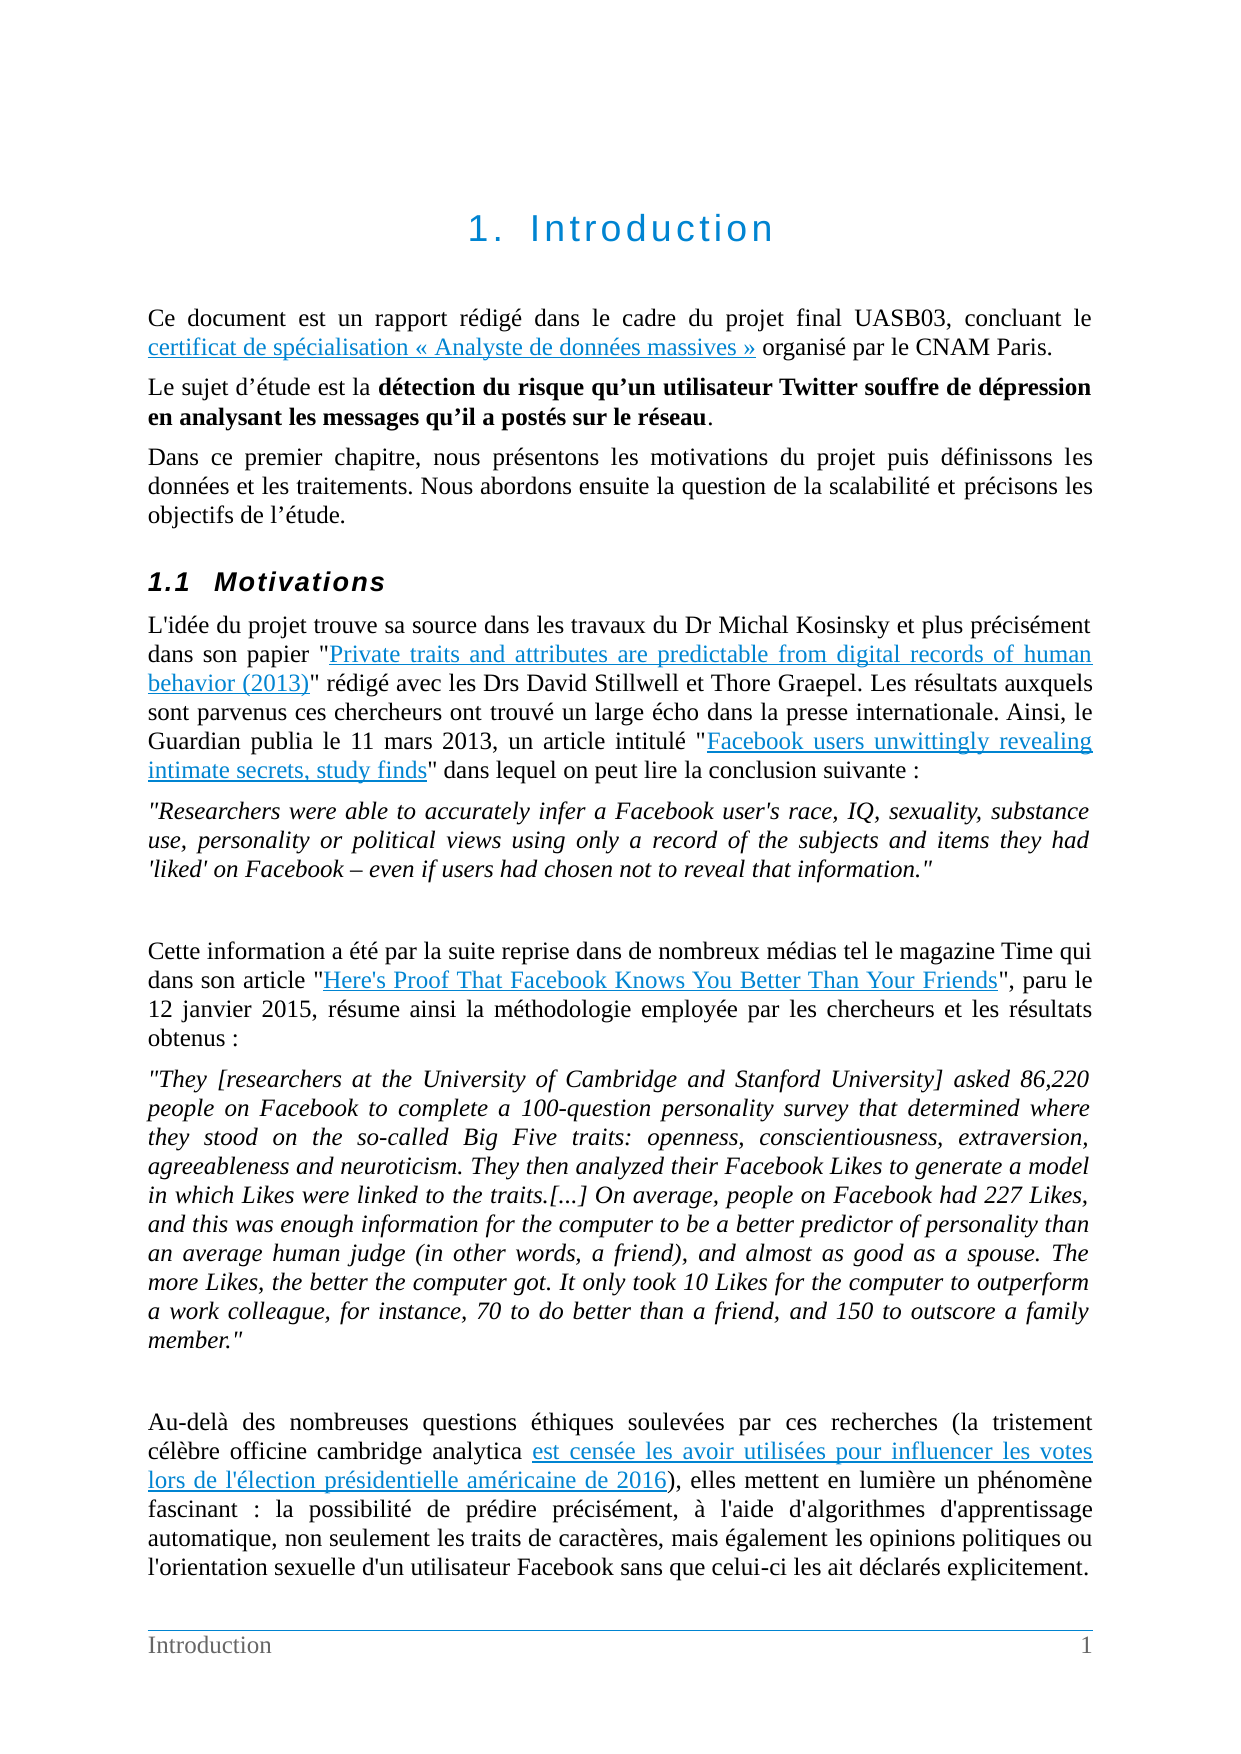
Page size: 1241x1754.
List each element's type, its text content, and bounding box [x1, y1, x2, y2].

subtitle Motivations [148, 566, 1093, 597]
text Dans ce premier chapitre, nous présentons les motivations du projet puis définissons les données et les traitements. Nous abordons ensuite la question de la scalabilité et précisons les objectifs de l’étude. [148, 442, 1093, 529]
subtitle Introduction [148, 206, 1093, 249]
text "They [researchers at the University of Cambridge and Stanford University] asked 86,220 people on Facebook to complete a 100-question personality survey that determined where they stood on the so-called Big Five traits: openness, conscientiousness, extraversion, agreeableness and neuroticism. They then analyzed their Facebook Likes to generate a model in which Likes were linked to the traits.[...] On average, people on Facebook had 227 Likes, and this was enough information for the computer to be a better predictor of personality than an average human judge (in other words, a friend), and almost as good as a spouse. The more Likes, the better the computer got. It only took 10 Likes for the computer to outperform a work colleague, for instance, 70 to do better than a friend, and 150 to outscore a family member." [148, 1064, 1093, 1354]
text "Researchers were able to accurately infer a Facebook user's race, IQ, sexuality, substance use, personality or political views using only a record of the subjects and items they had 'liked' on Facebook – even if users had chosen not to reveal that information." [148, 796, 1093, 883]
text L'idée du projet trouve sa source dans les travaux du Dr Michal Kosinsky et plus précisément dans son papier "Private traits and attributes are predictable from digital records of human behavior (2013)" rédigé avec les Drs David Stillwell et Thore Graepel. Les résultats auxquels sont parvenus ces chercheurs ont trouvé un large écho dans la presse internationale. Ainsi, le Guardian publia le 11 mars 2013, un article intitulé "Facebook users unwittingly revealing intimate secrets, study finds" dans lequel on peut lire la conclusion suivante : [148, 610, 1093, 784]
text Cette information a été par la suite reprise dans de nombreux médias tel le magazine Time qui dans son article "Here's Proof That Facebook Knows You Better Than Your Friends", paru le 12 janvier 2015, résume ainsi la méthodologie employée par les chercheurs et les résultats obtenus : [148, 936, 1093, 1052]
text Au-delà des nombreuses questions éthiques soulevées par ces recherches (la tristement célèbre officine cambridge analytica est censée les avoir utilisées pour influencer les votes lors de l'élection présidentielle américaine de 2016), elles mettent en lumière un phénomène fascinant : la possibilité de prédire précisément, à l'aide d'algorithmes d'apprentissage automatique, non seulement les traits de caractères, mais également les opinions politiques ou l'orientation sexuelle d'un utilisateur Facebook sans que celui-ci les ait déclarés explicitement. [148, 1407, 1093, 1581]
text Le sujet d’étude est la détection du risque qu’un utilisateur Twitter souffre de dépression en analysant les messages qu’il a postés sur le réseau. [148, 372, 1093, 430]
text Ce document est un rapport rédigé dans le cadre du projet final UASB03, concluant le certificat de spécialisation « Analyste de données massives » organisé par le CNAM Paris. [148, 302, 1093, 361]
